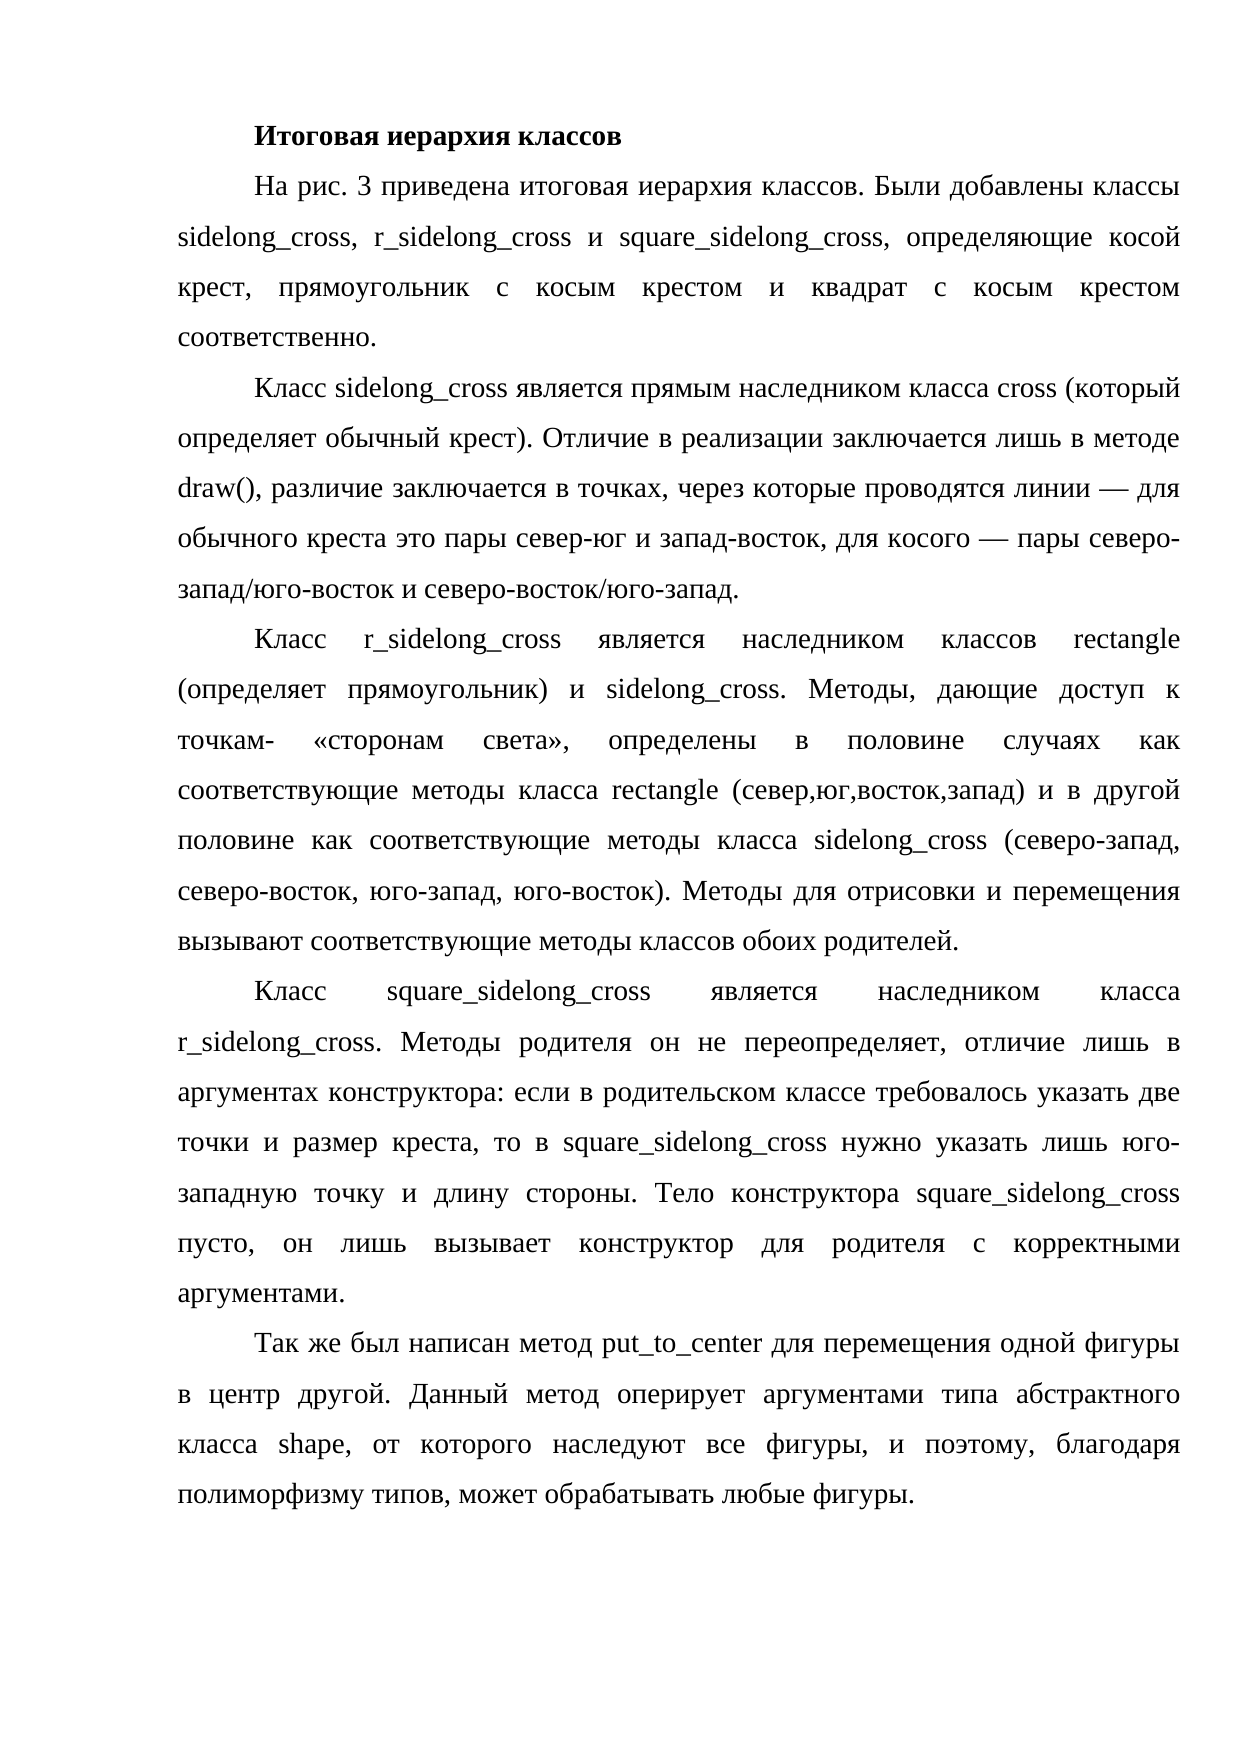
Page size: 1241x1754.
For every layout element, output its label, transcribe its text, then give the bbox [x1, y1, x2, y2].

text Так же был написан метод put_to_center для перемещения одной фигуры в центр другой. Данный метод оперирует аргументами типа абстрактного класса shape, от которого наследуют все фигуры, и поэтому, благодаря полиморфизму типов, может обрабатывать любые фигуры. [177, 1326, 1181, 1510]
text Класс r_sidelong_cross является наследником классов rectangle (определяет прямоугольник) и sidelong_cross. Методы, дающие доступ к точкам- «сторонам света», определены в половине случаях как соответствующие методы класса rectangle (север,юг,восток,запад) и в другой половине как соответствующие методы класса sidelong_cross (северо-запад, северо-восток, юго-запад, юго-восток). Методы для отрисовки и перемещения вызывают соответствующие методы классов обоих родителей. [177, 621, 1181, 957]
text Класс square_sidelong_cross является наследником класса r_sidelong_cross. Методы родителя он не переопределяет, отличие лишь в аргументах конструктора: если в родительском классе требовалось указать две точки и размер креста, то в square_sidelong_cross нужно указать лишь юго-западную точку и длину стороны. Тело конструктора square_sidelong_cross пусто, он лишь вызывает конструктор для родителя с корректными аргументами. [177, 973, 1181, 1309]
text Класс sidelong_cross является прямым наследником класса cross (который определяет обычный крест). Отличие в реализации заключается лишь в методе draw(), различие заключается в точках, через которые проводятся линии — для обычного креста это пары север-юг и запад-восток, для косого — пары северо-запад/юго-восток и северо-восток/юго-запад. [177, 370, 1181, 604]
text На рис. 3 приведена итоговая иерархия классов. Были добавлены классы sidelong_cross, r_sidelong_cross и square_sidelong_cross, определяющие косой крест, прямоугольник с косым крестом и квадрат с косым крестом соответственно. [177, 168, 1181, 353]
text Итоговая иерархия классов [177, 118, 1181, 152]
